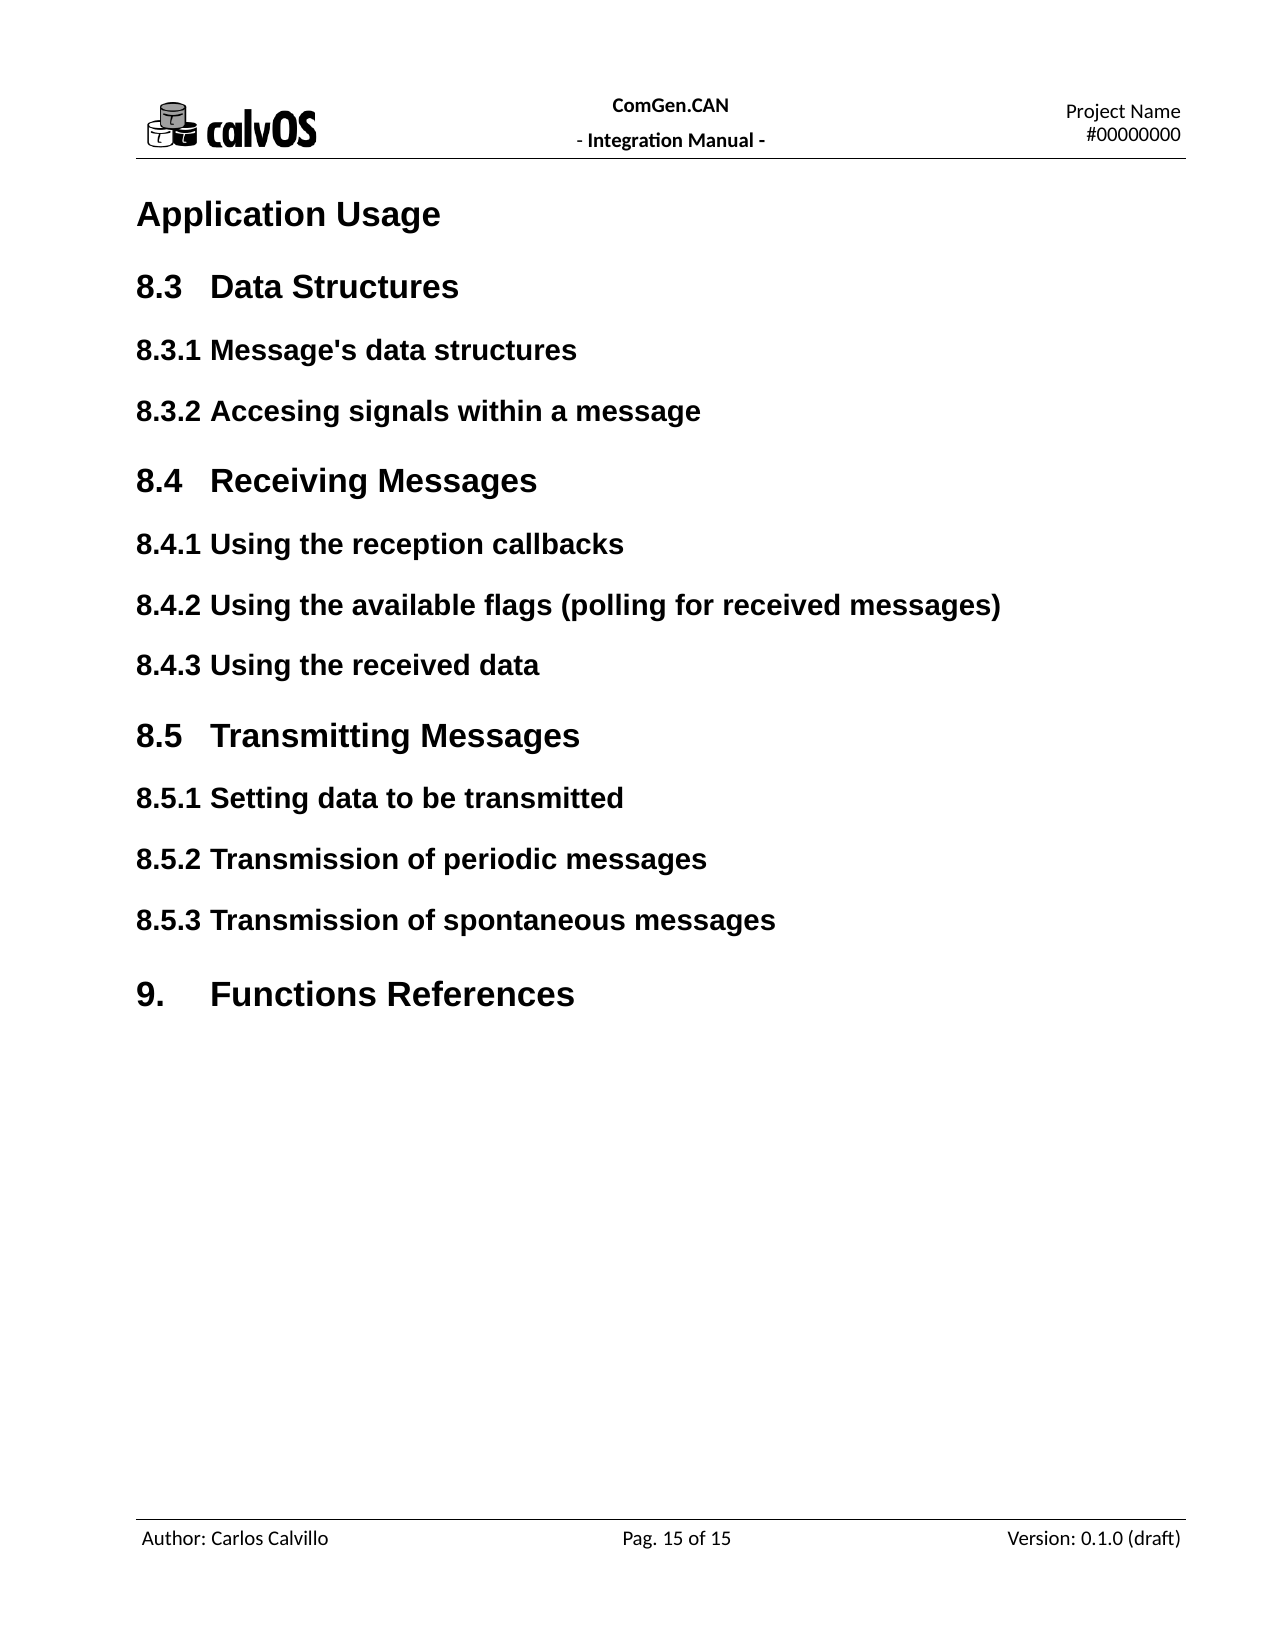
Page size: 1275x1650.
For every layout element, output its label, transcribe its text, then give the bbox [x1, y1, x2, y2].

subtitle Data Structures [136, 267, 1186, 306]
subtitle Application Usage [136, 194, 1186, 234]
subtitle Transmitting Messages [136, 715, 1186, 754]
subtitle Transmission of periodic messages [136, 842, 1186, 876]
subtitle Accesing signals within a message [136, 394, 1186, 428]
subtitle Setting data to be transmitted [136, 781, 1186, 815]
subtitle Receiving Messages [136, 461, 1186, 499]
subtitle Transmission of spontaneous messages [136, 903, 1186, 937]
subtitle Message's data structures [136, 333, 1186, 367]
subtitle Using the received data [136, 648, 1186, 682]
subtitle Using the available flags (polling for received messages) [136, 587, 1186, 621]
picture [147, 102, 317, 148]
subtitle Functions References [136, 974, 1186, 1014]
subtitle Using the reception callbacks [136, 527, 1186, 560]
